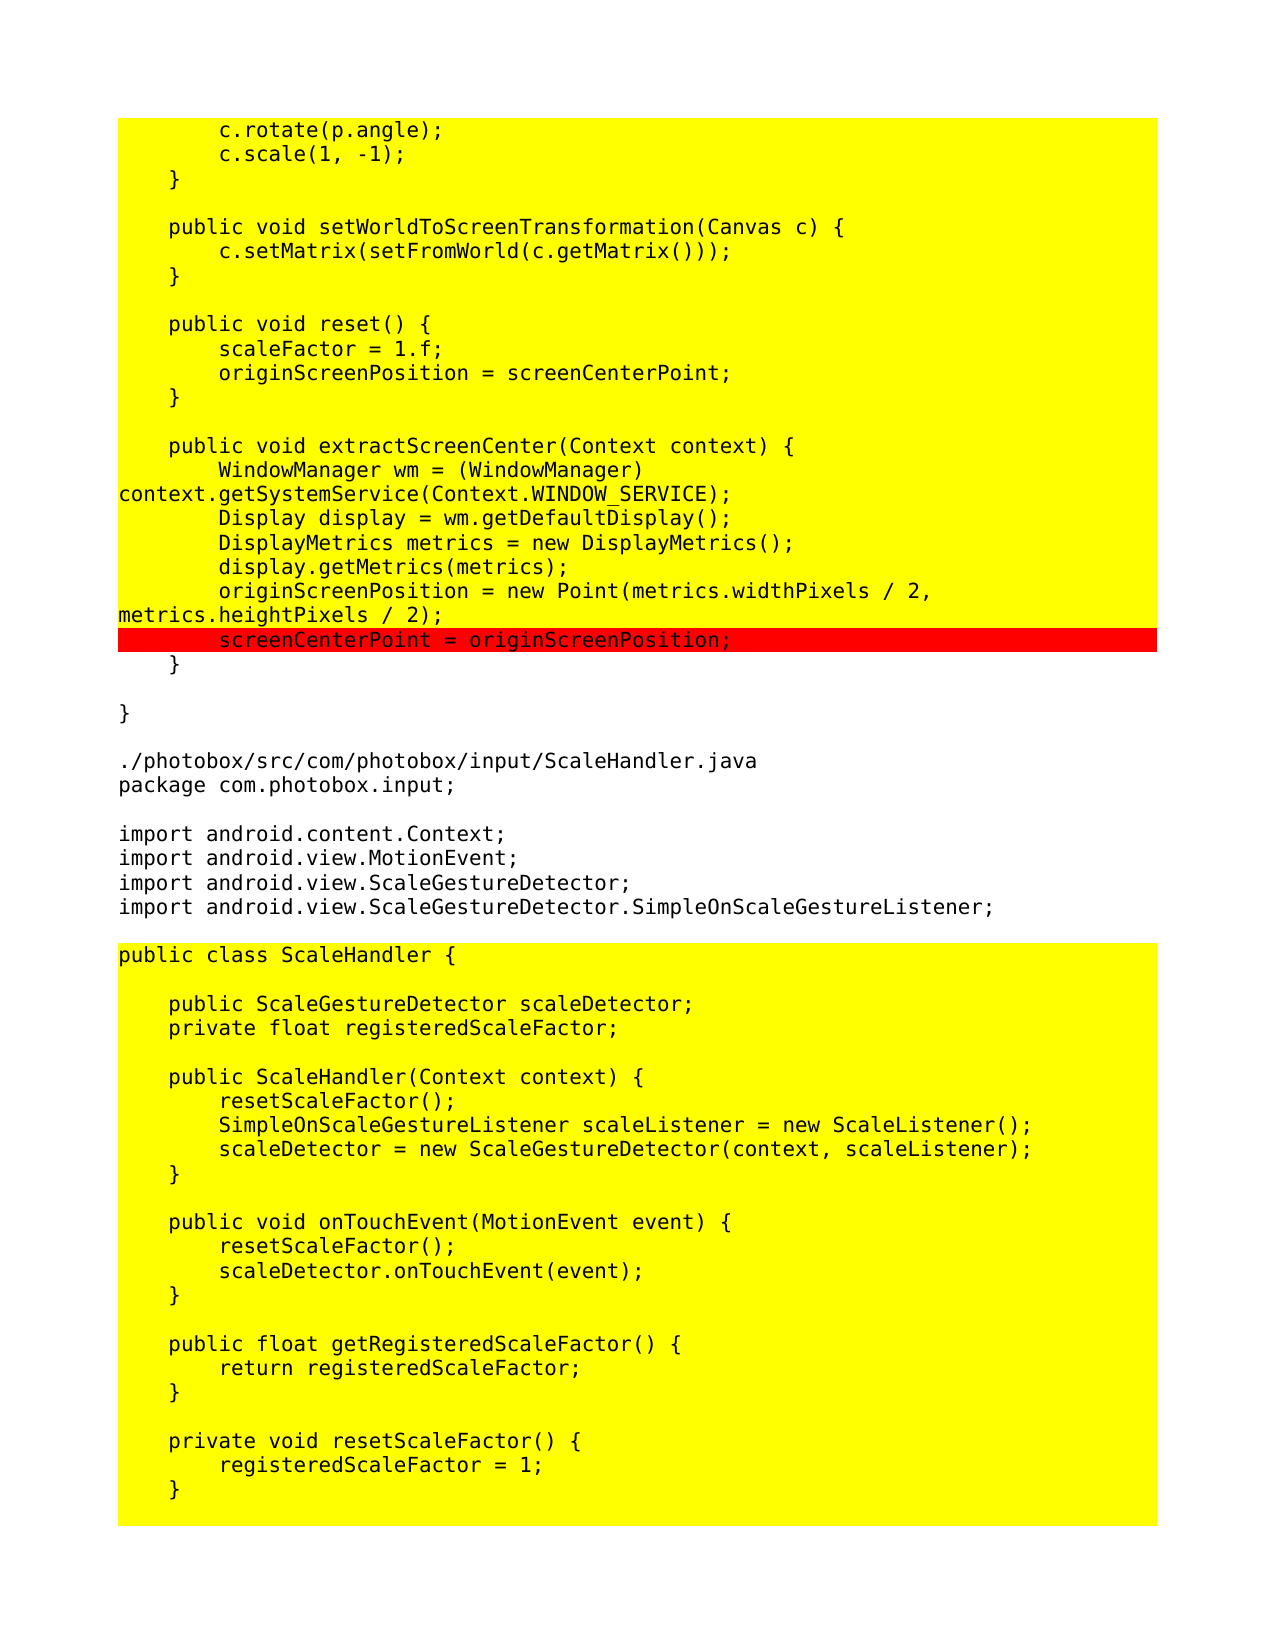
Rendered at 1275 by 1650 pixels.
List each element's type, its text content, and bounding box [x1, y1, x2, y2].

text SimpleOnScaleGestureListener scaleListener = new ScaleListener(); [118, 1113, 1157, 1137]
text } [118, 652, 1157, 676]
text return registeredScaleFactor; [118, 1356, 1157, 1380]
text display.getMetrics(metrics); [118, 555, 1157, 579]
text scaleDetector = new ScaleGestureDetector(context, scaleListener); [118, 1137, 1157, 1162]
text WindowManager wm = (WindowManager) context.getSystemService(Context.WINDOW_SERVICE); [118, 458, 1157, 506]
text import android.view.ScaleGestureDetector; [118, 871, 1157, 895]
text originScreenPosition = screenCenterPoint; [118, 361, 1157, 385]
text registeredScaleFactor = 1; [118, 1453, 1157, 1477]
text public void extractScreenCenter(Context context) { [118, 434, 1157, 458]
text public ScaleGestureDetector scaleDetector; [118, 992, 1157, 1016]
text resetScaleFactor(); [118, 1234, 1157, 1259]
text } [118, 1477, 1157, 1502]
text import android.content.Context; [118, 822, 1157, 846]
text DisplayMetrics metrics = new DisplayMetrics(); [118, 531, 1157, 555]
text resetScaleFactor(); [118, 1089, 1157, 1113]
text screenCenterPoint = originScreenPosition; [118, 628, 1157, 652]
text } [118, 264, 1157, 288]
text public void setWorldToScreenTransformation(Canvas c) { [118, 215, 1157, 239]
text originScreenPosition = new Point(metrics.widthPixels / 2, metrics.heightPixels / 2); [118, 579, 1157, 628]
text } [118, 1162, 1157, 1186]
text } [118, 1380, 1157, 1404]
text c.rotate(p.angle); [118, 118, 1157, 142]
text public ScaleHandler(Context context) { [118, 1065, 1157, 1089]
text ./photobox/src/com/photobox/input/ScaleHandler.java [118, 749, 1157, 773]
text import android.view.MotionEvent; [118, 846, 1157, 871]
text } [118, 1283, 1157, 1307]
text scaleDetector.onTouchEvent(event); [118, 1259, 1157, 1283]
text public void reset() { [118, 312, 1157, 337]
text import android.view.ScaleGestureDetector.SimpleOnScaleGestureListener; [118, 895, 1157, 919]
text private float registeredScaleFactor; [118, 1016, 1157, 1040]
text } [118, 701, 1157, 725]
text public class ScaleHandler { [118, 943, 1157, 968]
text } [118, 385, 1157, 409]
text public void onTouchEvent(MotionEvent event) { [118, 1210, 1157, 1234]
text public float getRegisteredScaleFactor() { [118, 1332, 1157, 1356]
text private void resetScaleFactor() { [118, 1429, 1157, 1453]
text scaleFactor = 1.f; [118, 337, 1157, 361]
text c.scale(1, -1); [118, 142, 1157, 167]
text } [118, 167, 1157, 191]
text package com.photobox.input; [118, 773, 1157, 798]
text Display display = wm.getDefaultDisplay(); [118, 506, 1157, 531]
text c.setMatrix(setFromWorld(c.getMatrix())); [118, 239, 1157, 264]
